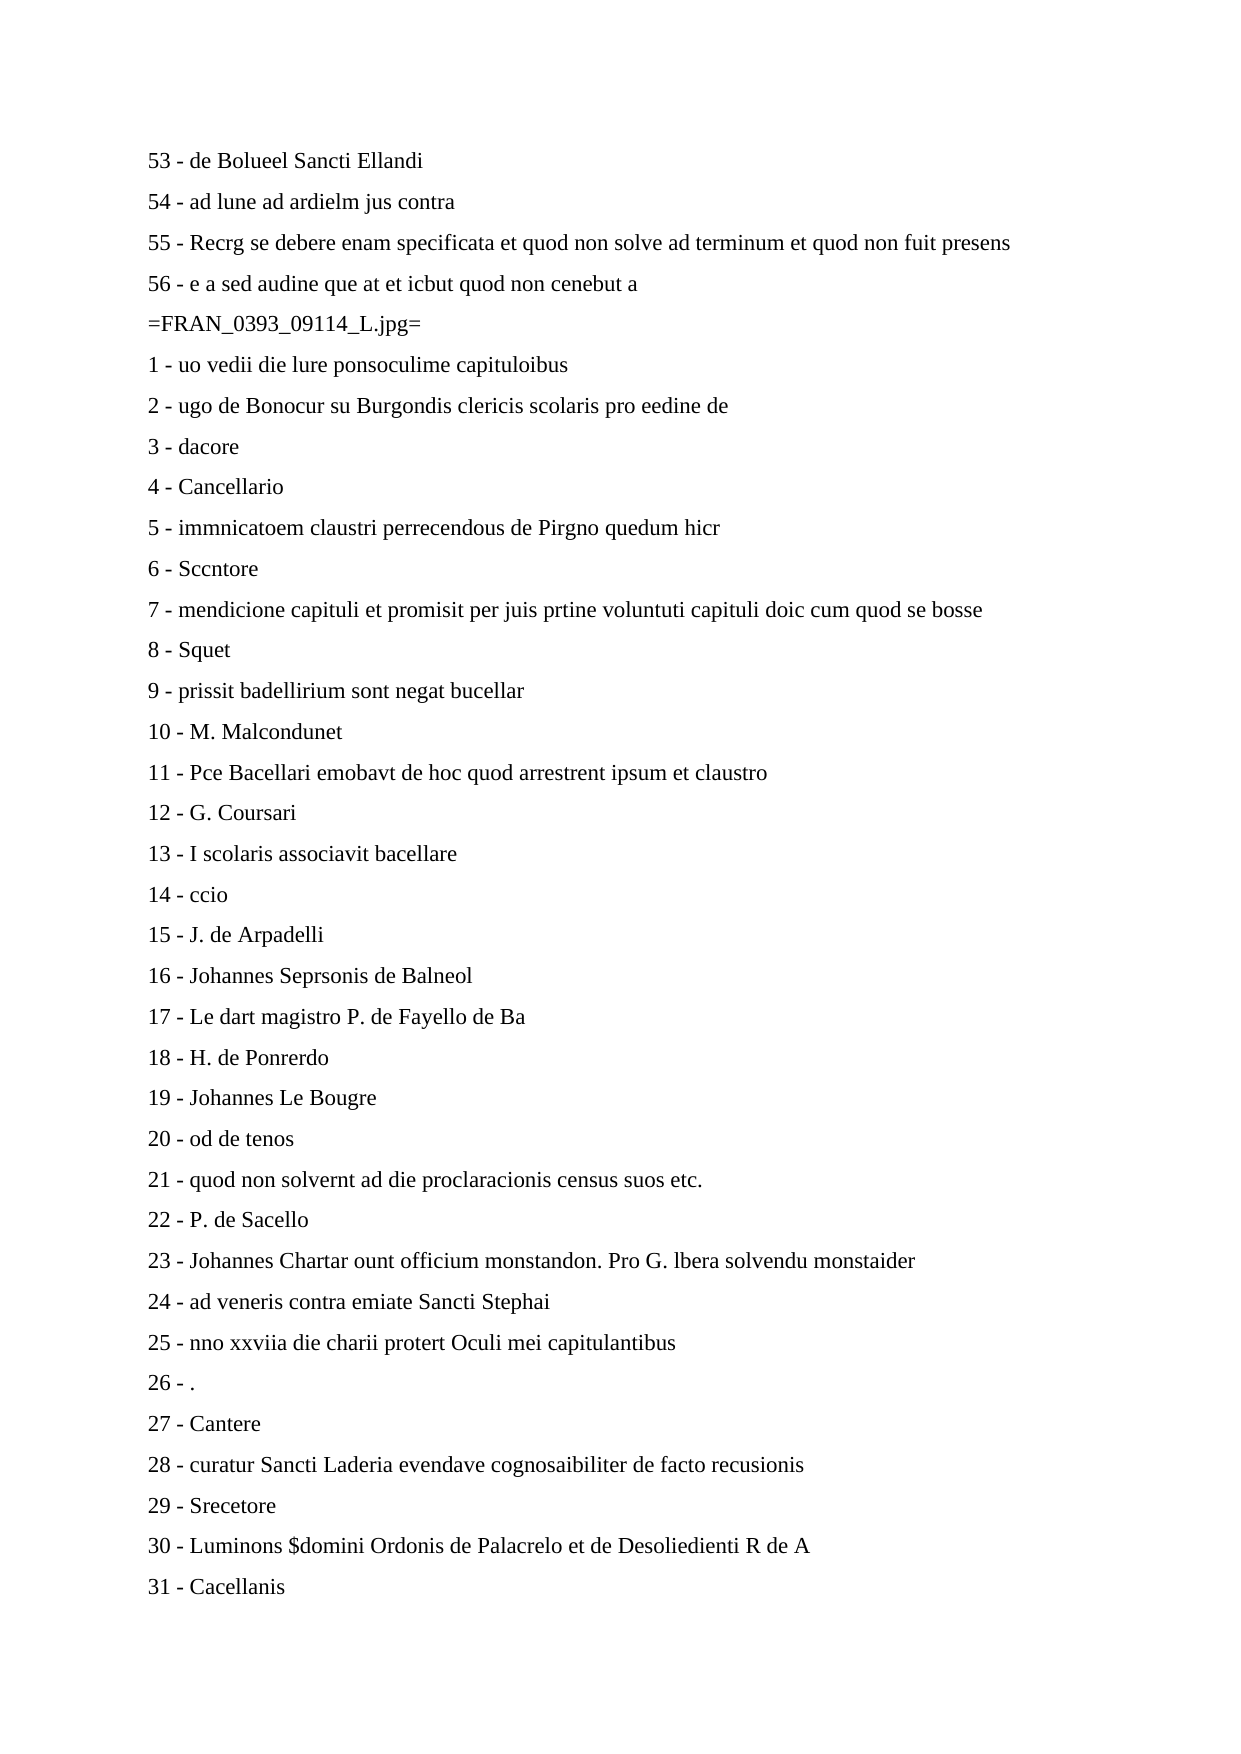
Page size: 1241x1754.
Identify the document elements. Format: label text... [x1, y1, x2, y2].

text 29 - Srecetore [148, 1492, 1093, 1518]
text 4 - Cancellario [148, 473, 1093, 500]
text 56 - e a sed audine que at et icbut quod non cenebut a [148, 270, 1093, 296]
text 18 - H. de Ponrerdo [148, 1044, 1093, 1070]
text 31 - Cacellanis [148, 1573, 1093, 1599]
text 55 - Recrg se debere enam specificata et quod non solve ad terminum et quod non fuit presens [148, 229, 1093, 255]
text 53 - de Bolueel Sancti Ellandi [148, 148, 1093, 174]
text 10 - M. Malcondunet [148, 718, 1093, 744]
text 27 - Cantere [148, 1410, 1093, 1437]
text 8 - Squet [148, 636, 1093, 663]
text 24 - ad veneris contra emiate Sancti Stephai [148, 1288, 1093, 1314]
text 1 - uo vedii die lure ponsoculime capituloibus [148, 351, 1093, 378]
text 3 - dacore [148, 433, 1093, 459]
text 2 - ugo de Bonocur su Burgondis clericis scolaris pro eedine de [148, 392, 1093, 418]
text 23 - Johannes Chartar ount officium monstandon. Pro G. lbera solvendu monstaider [148, 1247, 1093, 1274]
text 11 - Pce Bacellari emobavt de hoc quod arrestrent ipsum et claustro [148, 758, 1093, 785]
text =FRAN_0393_09114_L.jpg= [148, 311, 1093, 337]
text 25 - nno xxviia die charii protert Oculi mei capitulantibus [148, 1329, 1093, 1355]
text 21 - quod non solvernt ad die proclaracionis census suos etc. [148, 1166, 1093, 1192]
text 22 - P. de Sacello [148, 1207, 1093, 1233]
text 28 - curatur Sancti Laderia evendave cognosaibiliter de facto recusionis [148, 1451, 1093, 1477]
text 16 - Johannes Seprsonis de Balneol [148, 962, 1093, 988]
text 20 - od de tenos [148, 1125, 1093, 1151]
text 13 - I scolaris associavit bacellare [148, 840, 1093, 866]
text 6 - Sccntore [148, 555, 1093, 581]
text 12 - G. Coursari [148, 799, 1093, 826]
text 19 - Johannes Le Bougre [148, 1084, 1093, 1111]
text 14 - ccio [148, 881, 1093, 907]
text 15 - J. de Arpadelli [148, 921, 1093, 948]
text 26 - . [148, 1369, 1093, 1396]
text 9 - prissit badellirium sont negat bucellar [148, 677, 1093, 703]
text 54 - ad lune ad ardielm jus contra [148, 188, 1093, 215]
text 7 - mendicione capituli et promisit per juis prtine voluntuti capituli doic cum quod se bosse [148, 596, 1093, 622]
text 17 - Le dart magistro P. de Fayello de Ba [148, 1003, 1093, 1029]
text 30 - Luminons $domini Ordonis de Palacrelo et de Desoliedienti R de A [148, 1532, 1093, 1559]
text 5 - immnicatoem claustri perrecendous de Pirgno quedum hicr [148, 514, 1093, 541]
